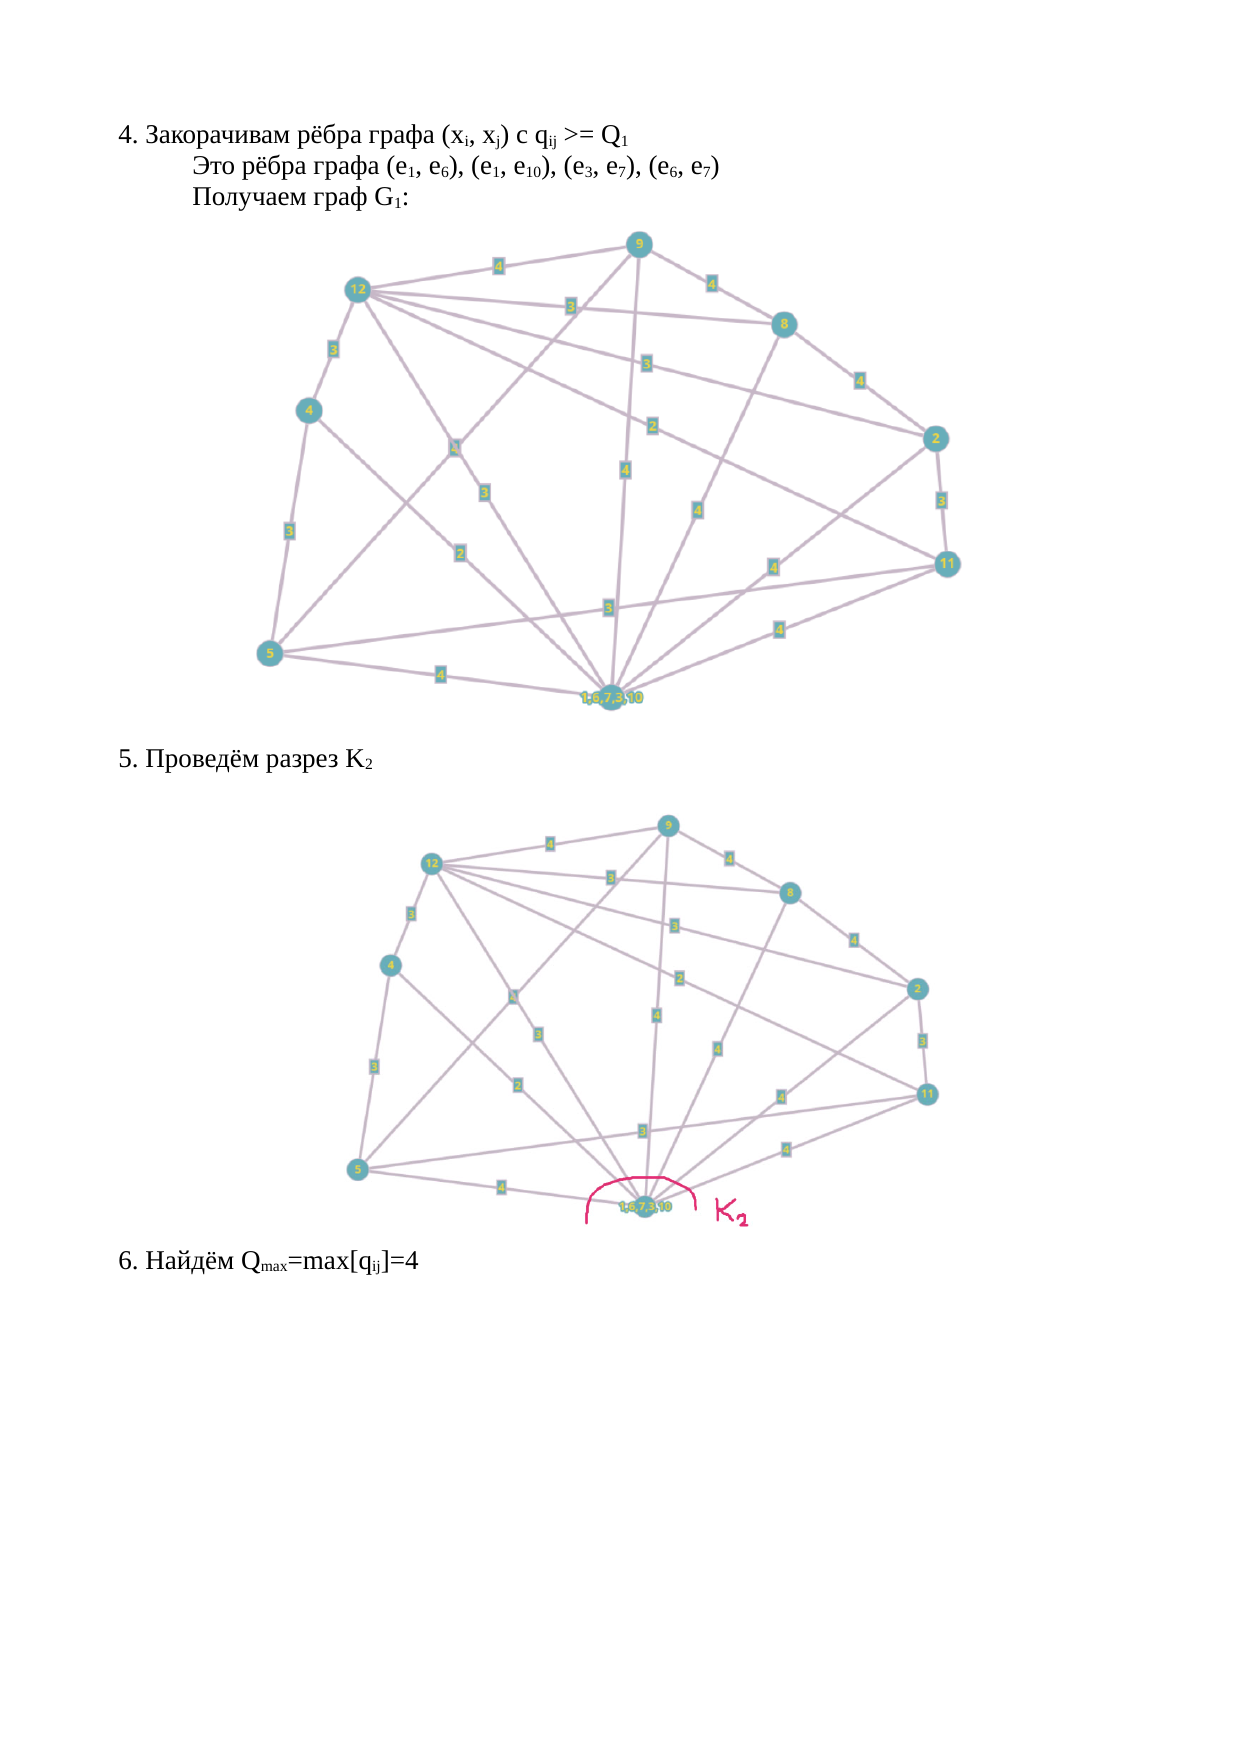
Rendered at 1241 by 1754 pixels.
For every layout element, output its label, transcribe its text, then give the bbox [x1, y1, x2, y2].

text 6. Найдём Qmax=max[qij]=4 [118, 773, 1122, 1275]
picture [315, 802, 949, 1244]
text 4. Закорачивам рёбра графа (xi, xj) c qij >= Q1 Это рёбра графа (e1, e6), (e1, e10), (e3, e7), (e6, e7) Получаем граф G1: [118, 118, 1122, 212]
text 5. Проведём разрез K2 [118, 212, 1122, 773]
picture [219, 216, 973, 742]
